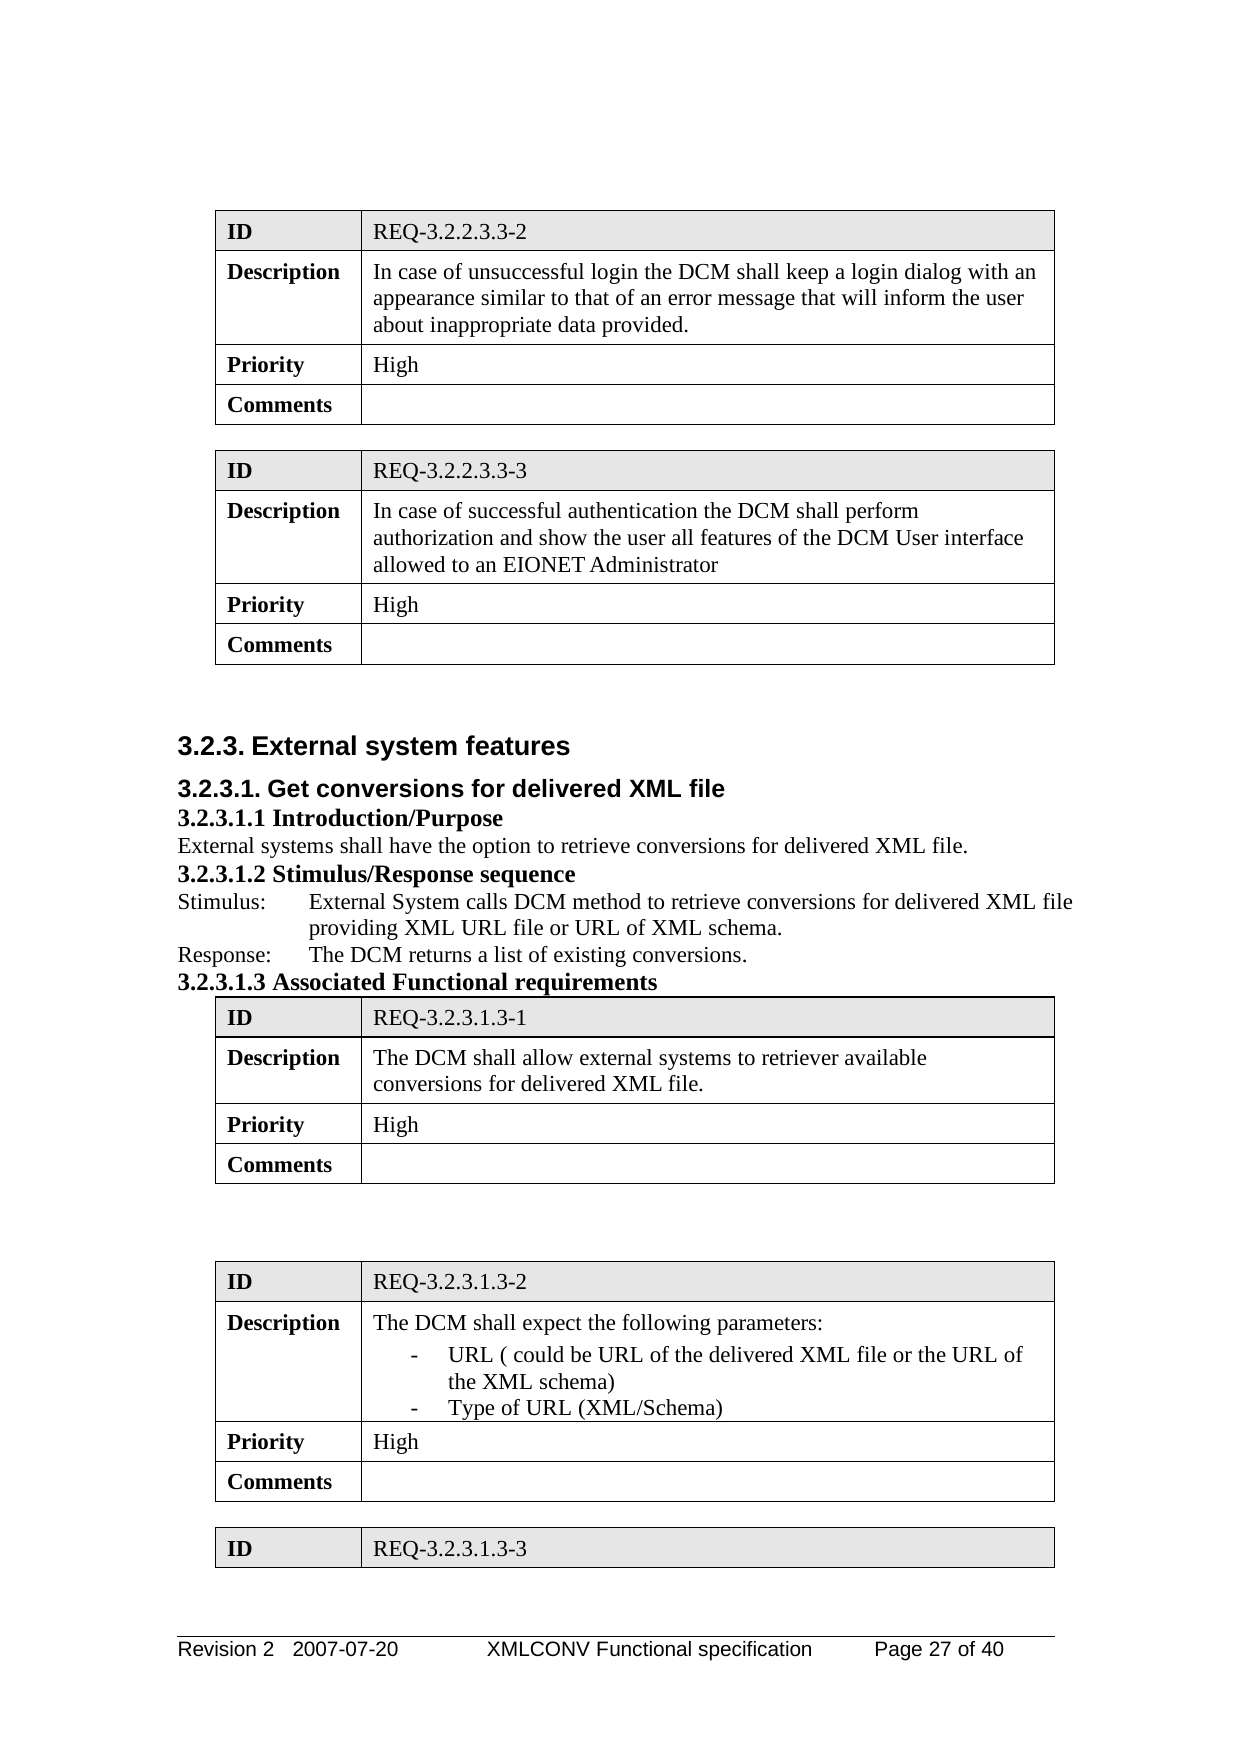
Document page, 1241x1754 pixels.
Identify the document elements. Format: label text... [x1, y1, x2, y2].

table_header REQ-3.2.2.3.3-2 [362, 211, 1054, 250]
subtitle Get conversions for delivered XML file [177, 774, 1092, 803]
table_cell In case of successful authentication the DCM shall perform authorization and show the user all features of the DCM User interface allowed to an EIONET Administrator [362, 491, 1054, 583]
table_cell High [362, 345, 1054, 384]
table_cell [362, 385, 1054, 424]
table_cell Comments [216, 624, 361, 663]
table_cell High [362, 1104, 1054, 1143]
table_cell [362, 1144, 1054, 1183]
table_cell Comments [216, 385, 361, 424]
table_cell High [362, 1422, 1054, 1461]
table_cell Comments [216, 1144, 361, 1183]
table_header REQ-3.2.3.1.3-1 [362, 998, 1054, 1036]
table_cell Description [216, 1038, 361, 1103]
table_cell Priority [216, 1422, 361, 1461]
table_header ID [216, 998, 361, 1036]
table_cell In case of unsuccessful login the DCM shall keep a login dialog with an appearance similar to that of an error message that will inform the user about inappropriate data provided. [362, 251, 1054, 344]
table_header REQ-3.2.3.1.3-2 [362, 1262, 1054, 1301]
table_cell Description [216, 1302, 361, 1421]
table_cell The DCM shall allow external systems to retriever available conversions for delivered XML file. [362, 1038, 1054, 1103]
table_cell Description [216, 491, 361, 583]
table_cell [362, 624, 1054, 663]
table_cell Description [216, 251, 361, 344]
table_cell Comments [216, 1462, 361, 1501]
table_cell Priority [216, 584, 361, 623]
table_cell [362, 1462, 1054, 1501]
table_header ID [216, 211, 361, 250]
subtitle 3.2.3.1.3 Associated Functional requirements [177, 967, 1092, 996]
table_cell Priority [216, 1104, 361, 1143]
text External systems shall have the option to retrieve conversions for delivered XML file. [177, 832, 1092, 858]
table_cell The DCM shall expect the following parameters: URL ( could be URL of the delivered XML file or the URL of the XML schema) Type of URL (XML/Schema) [362, 1302, 1054, 1421]
table_cell High [362, 584, 1054, 623]
table_header REQ-3.2.2.3.3-3 [362, 451, 1054, 490]
subtitle 3.2.3.1.1 Introduction/Purpose [177, 803, 1092, 832]
text Response: The DCM returns a list of existing conversions. [177, 941, 1092, 967]
table_header ID [216, 1262, 361, 1301]
subtitle 3.2.3.1.2 Stimulus/Response sequence [177, 858, 1092, 888]
subtitle External system features [177, 730, 1092, 761]
table_header ID [216, 451, 361, 490]
text Stimulus: External System calls DCM method to retrieve conversions for delivered XML file providing XML URL file or URL of XML schema. [177, 888, 1092, 941]
table_cell Priority [216, 345, 361, 384]
table_header ID [216, 1528, 361, 1567]
table_header REQ-3.2.3.1.3-3 [362, 1528, 1054, 1567]
